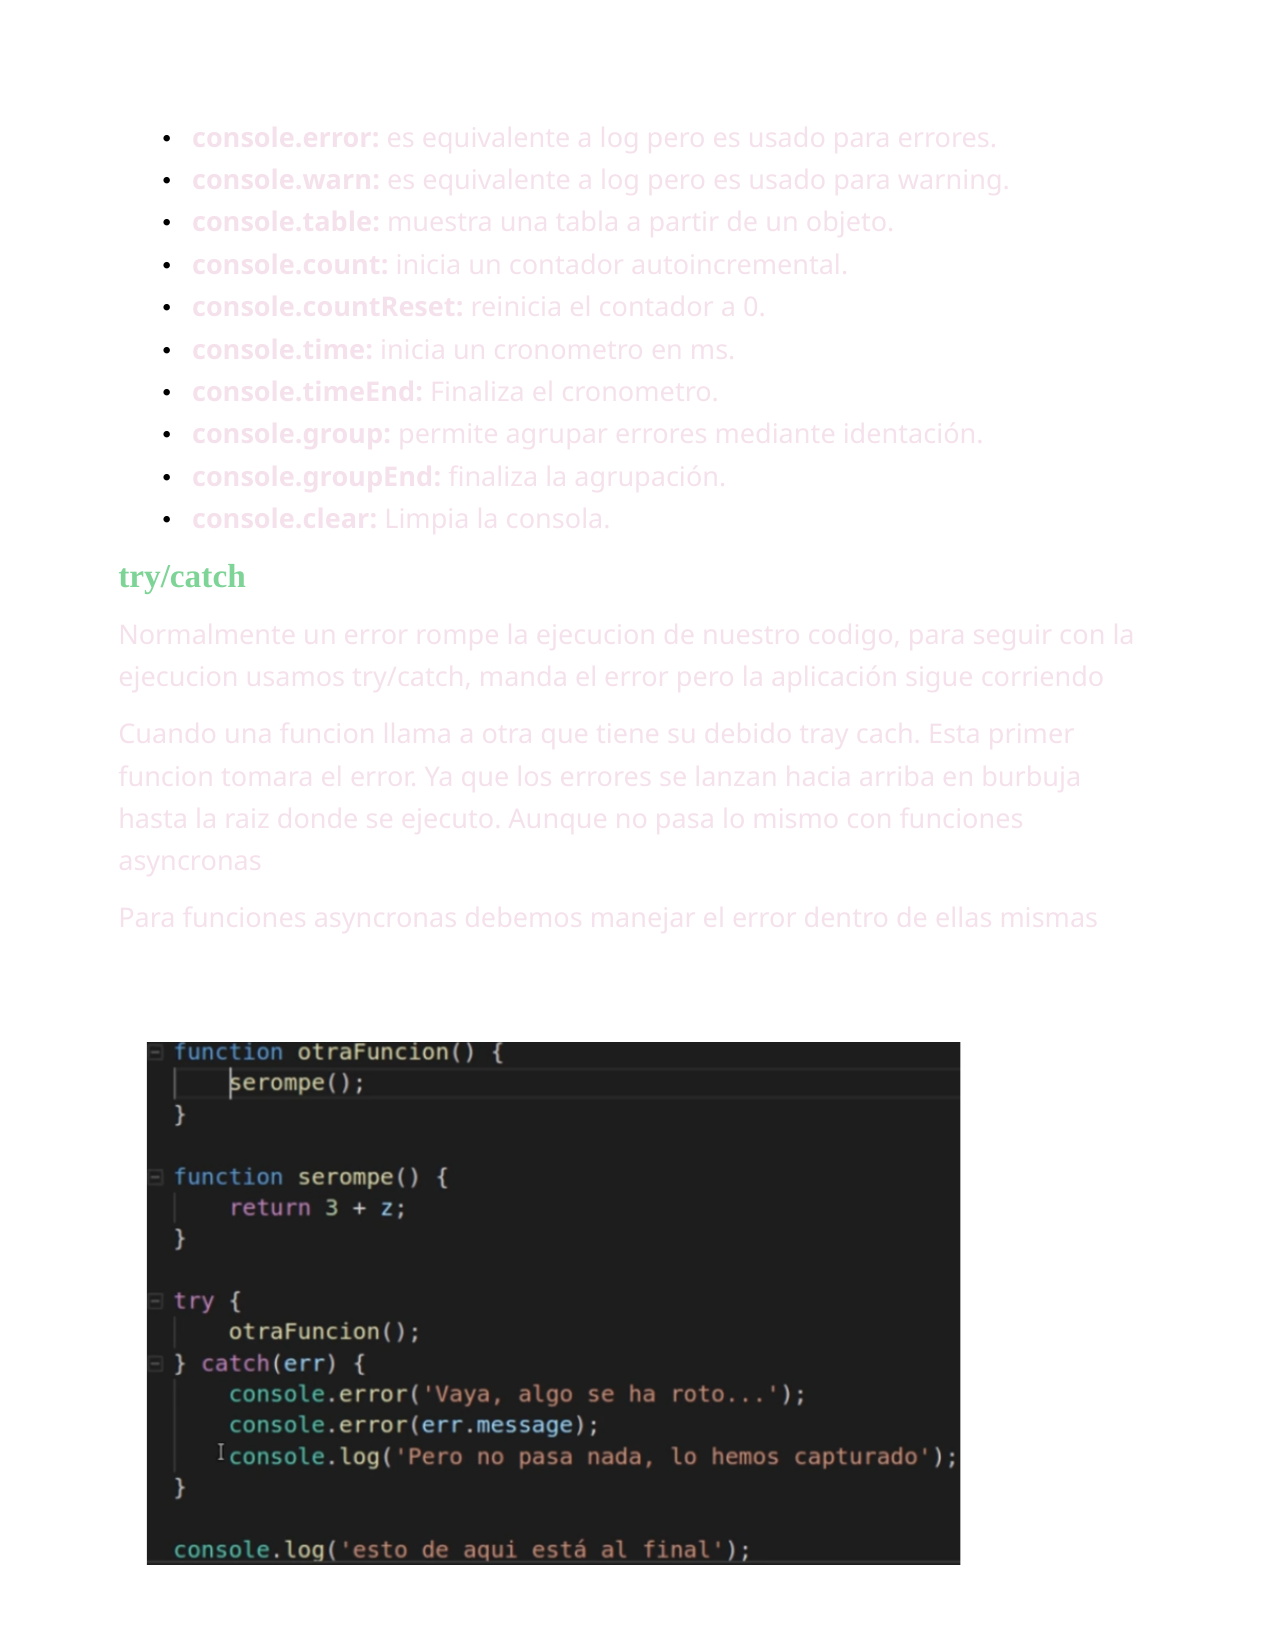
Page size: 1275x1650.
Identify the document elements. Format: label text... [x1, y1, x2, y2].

text try/catch [118, 557, 1157, 595]
text Cuando una funcion llama a otra que tiene su debido tray cach. Esta primer funcion tomara el error. Ya que los errores se lanzan hacia arriba en burbuja hasta la raiz donde se ejecuto. Aunque no pasa lo mismo con funciones asyncronas [118, 715, 1157, 879]
text Normalmente un error rompe la ejecucion de nuestro codigo, para seguir con la ejecucion usamos try/catch, manda el error pero la aplicación sigue corriendo [118, 615, 1157, 694]
list console.clear: Limpia la consola. [162, 500, 1157, 537]
list console.table: muestra una tabla a partir de un objeto. [162, 203, 1157, 240]
list console.timeEnd: Finaliza el cronometro. [162, 372, 1157, 409]
list console.group: permite agrupar errores mediante identación. [162, 415, 1157, 452]
list console.error: es equivalente a log pero es usado para errores. [162, 118, 1157, 155]
list console.groupEnd: finaliza la agrupación. [162, 457, 1157, 494]
list console.countReset: reinicia el contador a 0. [162, 288, 1157, 324]
text Para funciones asyncronas debemos manejar el error dentro de ellas mismas [118, 899, 1157, 936]
picture [146, 1042, 961, 1565]
list console.count: inicia un contador autoincremental. [162, 245, 1157, 282]
list console.time: inicia un cronometro en ms. [162, 330, 1157, 367]
list console.warn: es equivalente a log pero es usado para warning. [162, 161, 1157, 197]
